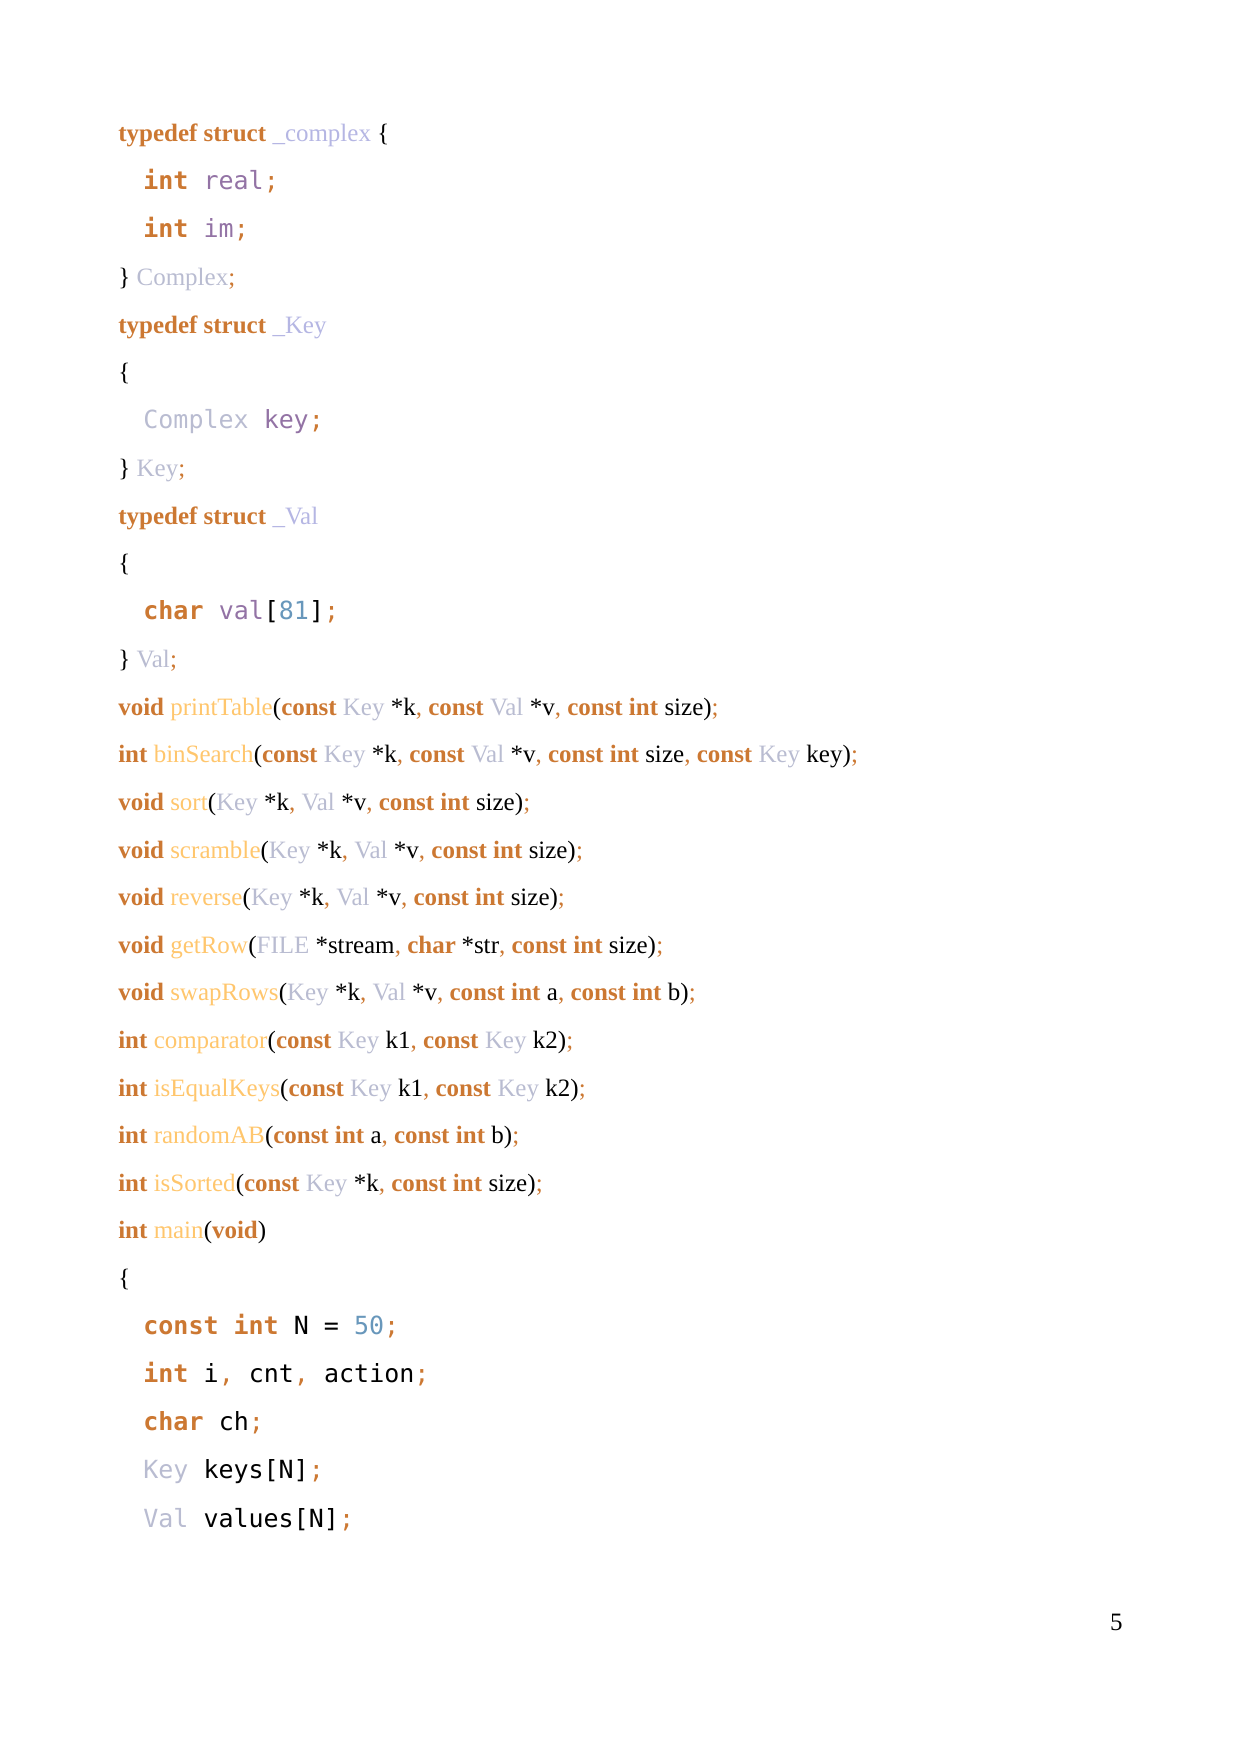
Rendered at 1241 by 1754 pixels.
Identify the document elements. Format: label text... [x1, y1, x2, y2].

text typedef struct _Val [118, 501, 1122, 529]
text } Complex; [118, 262, 1122, 291]
text { [118, 548, 1122, 577]
text void getRow(FILE *stream, char *str, const int size); [118, 930, 1122, 959]
text void scramble(Key *k, Val *v, const int size); [118, 835, 1122, 863]
text { [118, 1263, 1122, 1292]
text int isSorted(const Key *k, const int size); [118, 1168, 1122, 1197]
text void printTable(const Key *k, const Val *v, const int size); [118, 692, 1122, 721]
text int isEqualKeys(const Key k1, const Key k2); [118, 1073, 1122, 1101]
text int main(void) [118, 1216, 1122, 1244]
text } Key; [118, 453, 1122, 482]
text Complex key; [118, 405, 1122, 434]
text char ch; [118, 1407, 1122, 1436]
text void swapRows(Key *k, Val *v, const int a, const int b); [118, 977, 1122, 1006]
text int real; [118, 166, 1122, 195]
text int randomAB(const int a, const int b); [118, 1120, 1122, 1149]
text void sort(Key *k, Val *v, const int size); [118, 787, 1122, 816]
text int im; [118, 214, 1122, 243]
text int comparator(const Key k1, const Key k2); [118, 1025, 1122, 1054]
text Val values[N]; [118, 1504, 1122, 1533]
text } Val; [118, 644, 1122, 673]
text Key keys[N]; [118, 1455, 1122, 1485]
text const int N = 50; [118, 1311, 1122, 1340]
text typedef struct _Key [118, 310, 1122, 338]
text void reverse(Key *k, Val *v, const int size); [118, 882, 1122, 911]
text int binSearch(const Key *k, const Val *v, const int size, const Key key); [118, 739, 1122, 768]
text { [118, 357, 1122, 386]
text char val[81]; [118, 596, 1122, 625]
text typedef struct _complex { [118, 118, 1122, 147]
text int i, cnt, action; [118, 1359, 1122, 1388]
